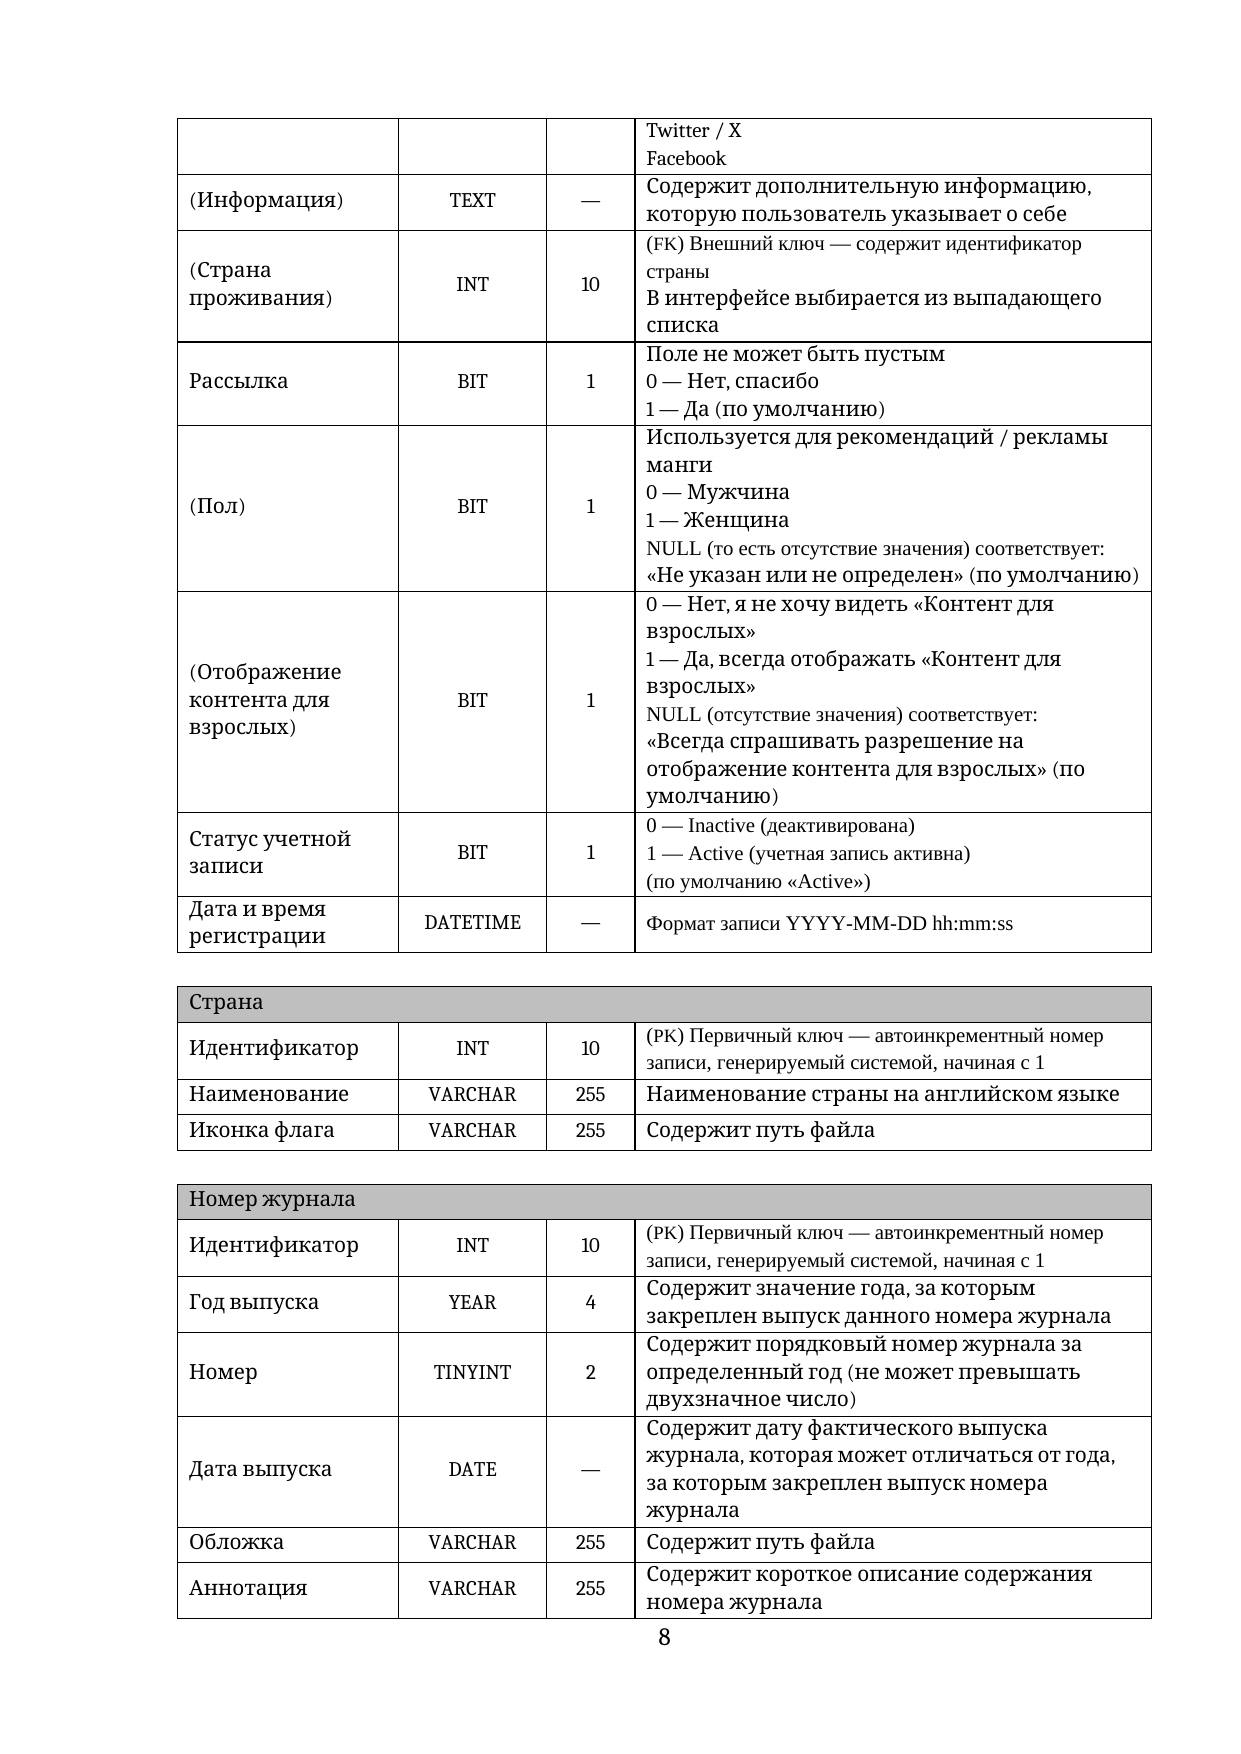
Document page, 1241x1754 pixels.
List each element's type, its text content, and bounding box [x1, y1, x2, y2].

table_cell Номер [178, 1333, 398, 1416]
table_cell Год выпуска [178, 1277, 398, 1332]
table_cell TINYINT [399, 1333, 546, 1416]
table_header Номер журнала [178, 1185, 1151, 1219]
table_cell Идентификатор [178, 1023, 398, 1079]
table_cell INT [399, 231, 546, 341]
table_cell Twitter / X Facebook [636, 119, 1151, 174]
table_cell BIT [399, 426, 546, 591]
table_cell BIT [399, 813, 546, 896]
table_cell Аннотация [178, 1563, 398, 1618]
table_cell Формат записи YYYY-MM-DD hh:mm:ss [636, 897, 1151, 952]
table_cell YEAR [399, 1277, 546, 1332]
table_cell 1 [547, 343, 634, 425]
table_cell Статус учетной записи [178, 813, 398, 896]
table_cell Наименование страны на английском языке [636, 1080, 1151, 1114]
table_cell Содержит дополнительную информацию, которую пользователь указывает о себе [636, 175, 1151, 230]
table_cell Обложка [178, 1528, 398, 1562]
table_cell VARCHAR [399, 1563, 546, 1618]
table_cell (Отображение контента для взрослых) [178, 592, 398, 812]
table_cell (Страна проживания) [178, 231, 398, 341]
table_cell Содержит короткое описание содержания номера журнала [636, 1563, 1151, 1618]
table_cell Содержит значение года, за которым закреплен выпуск данного номера журнала [636, 1277, 1151, 1332]
table_cell INT [399, 1023, 546, 1079]
table_cell (Информация) [178, 175, 398, 230]
table_cell 255 [547, 1080, 634, 1114]
table_cell Содержит дату фактического выпуска журнала, которая может отличаться от года, за которым закреплен выпуск номера журнала [636, 1417, 1151, 1527]
table_cell (FK) Внешний ключ — содержит идентификатор страны В интерфейсе выбирается из выпадающего списка [636, 231, 1151, 341]
table_cell Иконка флага [178, 1115, 398, 1149]
table_cell 10 [547, 231, 634, 341]
table_cell 10 [547, 1220, 634, 1276]
table_cell (Пол) [178, 426, 398, 591]
table_cell 1 [547, 426, 634, 591]
table_cell BIT [399, 592, 546, 812]
table_cell — [547, 175, 634, 230]
table_cell (PK) Первичный ключ — автоинкрементный номер записи, генерируемый системой, начиная с 1 [636, 1220, 1151, 1276]
table_cell INT [399, 1220, 546, 1276]
table_cell 255 [547, 1528, 634, 1562]
table_cell Дата и время регистрации [178, 897, 398, 952]
table_cell Поле не может быть пустым 0 — Нет, спасибо 1 — Да (по умолчанию) [636, 343, 1151, 425]
table_cell Наименование [178, 1080, 398, 1114]
table_cell TEXT [399, 175, 546, 230]
table_cell 0 — Нет, я не хочу видеть «Контент для взрослых» 1 — Да, всегда отображать «Контент для взрослых» NULL (отсутствие значения) соответствует: «Всегда спрашивать разрешение на отображение контента для взрослых» (по умолчанию) [636, 592, 1151, 812]
table_cell VARCHAR [399, 1115, 546, 1149]
table_cell VARCHAR [399, 1080, 546, 1114]
table_cell Содержит путь файла [636, 1115, 1151, 1149]
table_cell 1 [547, 592, 634, 812]
table_cell Содержит порядковый номер журнала за определенный год (не может превышать двухзначное число) [636, 1333, 1151, 1416]
table_cell DATE [399, 1417, 546, 1527]
table_cell Дата выпуска [178, 1417, 398, 1527]
table_cell 2 [547, 1333, 634, 1416]
table_header Страна [178, 987, 1151, 1022]
table_cell 10 [547, 1023, 634, 1079]
table_cell Содержит путь файла [636, 1528, 1151, 1562]
table_cell Рассылка [178, 343, 398, 425]
table_cell (PK) Первичный ключ — автоинкрементный номер записи, генерируемый системой, начиная с 1 [636, 1023, 1151, 1079]
table_cell VARCHAR [399, 1528, 546, 1562]
table_cell Идентификатор [178, 1220, 398, 1276]
table_cell BIT [399, 343, 546, 425]
table_cell [178, 119, 398, 174]
table_cell 1 [547, 813, 634, 896]
table_cell — [547, 897, 634, 952]
table_cell 255 [547, 1115, 634, 1149]
table_cell DATETIME [399, 897, 546, 952]
table_cell — [547, 1417, 634, 1527]
table_cell [547, 119, 634, 174]
table_cell 4 [547, 1277, 634, 1332]
table_cell 255 [547, 1563, 634, 1618]
table_cell 0 — Inactive (деактивирована) 1 — Active (учетная запись активна) (по умолчанию «Active») [636, 813, 1151, 896]
table_cell [399, 119, 546, 174]
table_cell Используется для рекомендаций / рекламы манги 0 — Мужчина 1 — Женщина NULL (то есть отсутствие значения) соответствует: «Не указан или не определен» (по умолчанию) [636, 426, 1151, 591]
